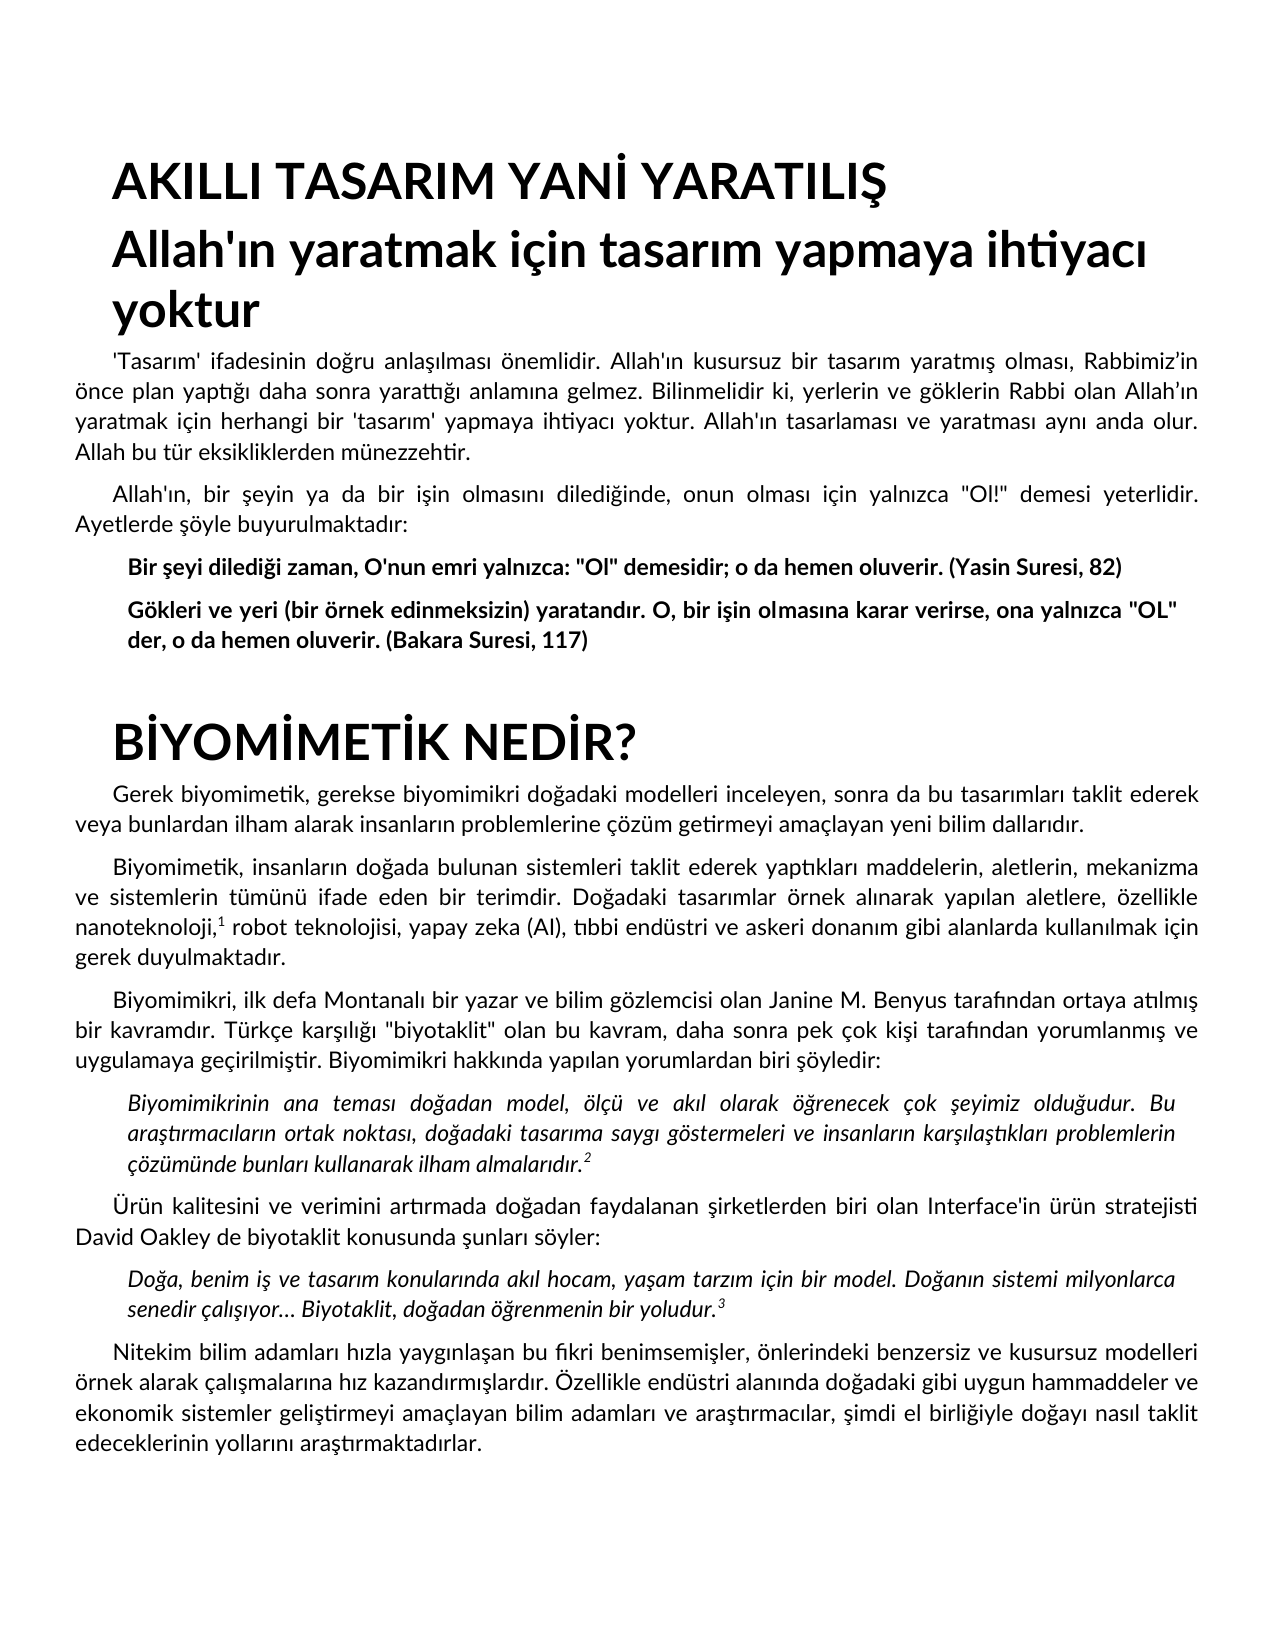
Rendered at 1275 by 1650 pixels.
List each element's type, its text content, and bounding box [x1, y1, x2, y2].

text Gökleri ve yeri (bir örnek edinmeksizin) yaratandır. O, bir işin olmasına karar verirse, ona yalnızca "OL" der, o da hemen oluverir. (Bakara Suresi, 117) [127, 596, 1177, 653]
subtitle Allah'ın yaratmak için tasarım yapmaya ihtiyacı yoktur [112, 218, 1200, 338]
text Doğa, benim iş ve tasarım konularında akıl hocam, yaşam tarzım için bir model. Doğanın sistemi milyonlarca senedir çalışıyor… Biyotaklit, doğadan öğrenmenin bir yoludur.3 [127, 1265, 1177, 1323]
text Biyomimikri, ilk defa Montanalı bir yazar ve bilim gözlemcisi olan Janine M. Benyus tarafından ortaya atılmış bir kavramdır. Türkçe karşılığı "biyotaklit" olan bu kavram, daha sonra pek çok kişi tarafından yorumlanmış ve uygulamaya geçirilmiştir. Biyomimikri hakkında yapılan yorumlardan biri şöyledir: [75, 986, 1200, 1074]
subtitle BİYOMİMETİK NEDİR? [112, 711, 1200, 771]
subtitle AKILLI TASARIM YANİ YARATILIŞ [112, 150, 1200, 210]
text 'Tasarım' ifadesinin doğru anlaşılması önemlidir. Allah'ın kusursuz bir tasarım yaratmış olması, Rabbimiz’in önce plan yaptığı daha sonra yarattığı anlamına gelmez. Bilinmelidir ki, yerlerin ve göklerin Rabbi olan Allah’ın yaratmak için herhangi bir 'tasarım' yapmaya ihtiyacı yoktur. Allah'ın tasarlaması ve yaratması aynı anda olur. Allah bu tür eksikliklerden münezzehtir. [75, 347, 1200, 465]
text Bir şeyi dilediği zaman, O'nun emri yalnızca: "Ol" demesidir; o da hemen oluverir. (Yasin Suresi, 82) [127, 553, 1177, 580]
text Biyomimetik, insanların doğada bulunan sistemleri taklit ederek yaptıkları maddelerin, aletlerin, mekanizma ve sistemlerin tümünü ifade eden bir terimdir. Doğadaki tasarımlar örnek alınarak yapılan aletlere, özellikle nanoteknoloji,1 robot teknolojisi, yapay zeka (AI), tıbbi endüstri ve askeri donanım gibi alanlarda kullanılmak için gerek duyulmaktadır. [75, 852, 1200, 971]
text Ürün kalitesini ve verimini artırmada doğadan faydalanan şirketlerden biri olan Interface'in ürün stratejisti David Oakley de biyotaklit konusunda şunları söyler: [75, 1192, 1200, 1250]
text Allah'ın, bir şeyin ya da bir işin olmasını dilediğinde, onun olması için yalnızca "Ol!" demesi yeterlidir. Ayetlerde şöyle buyurulmaktadır: [75, 480, 1200, 538]
text Biyomimikrinin ana teması doğadan model, ölçü ve akıl olarak öğrenecek çok şeyimiz olduğudur. Bu araştırmacıların ortak noktası, doğadaki tasarıma saygı göstermeleri ve insanların karşılaştıkları problemlerin çözümünde bunları kullanarak ilham almalarıdır.2 [127, 1089, 1177, 1177]
text Nitekim bilim adamları hızla yaygınlaşan bu fikri benimsemişler, önlerindeki benzersiz ve kusursuz modelleri örnek alarak çalışmalarına hız kazandırmışlardır. Özellikle endüstri alanında doğadaki gibi uygun hammaddeler ve ekonomik sistemler geliştirmeyi amaçlayan bilim adamları ve araştırmacılar, şimdi el birliğiyle doğayı nasıl taklit edeceklerinin yollarını araştırmaktadırlar. [75, 1338, 1200, 1456]
text Gerek biyomimetik, gerekse biyomimikri doğadaki modelleri inceleyen, sonra da bu tasarımları taklit ederek veya bunlardan ilham alarak insanların problemlerine çözüm getirmeyi amaçlayan yeni bilim dallarıdır. [75, 779, 1200, 837]
